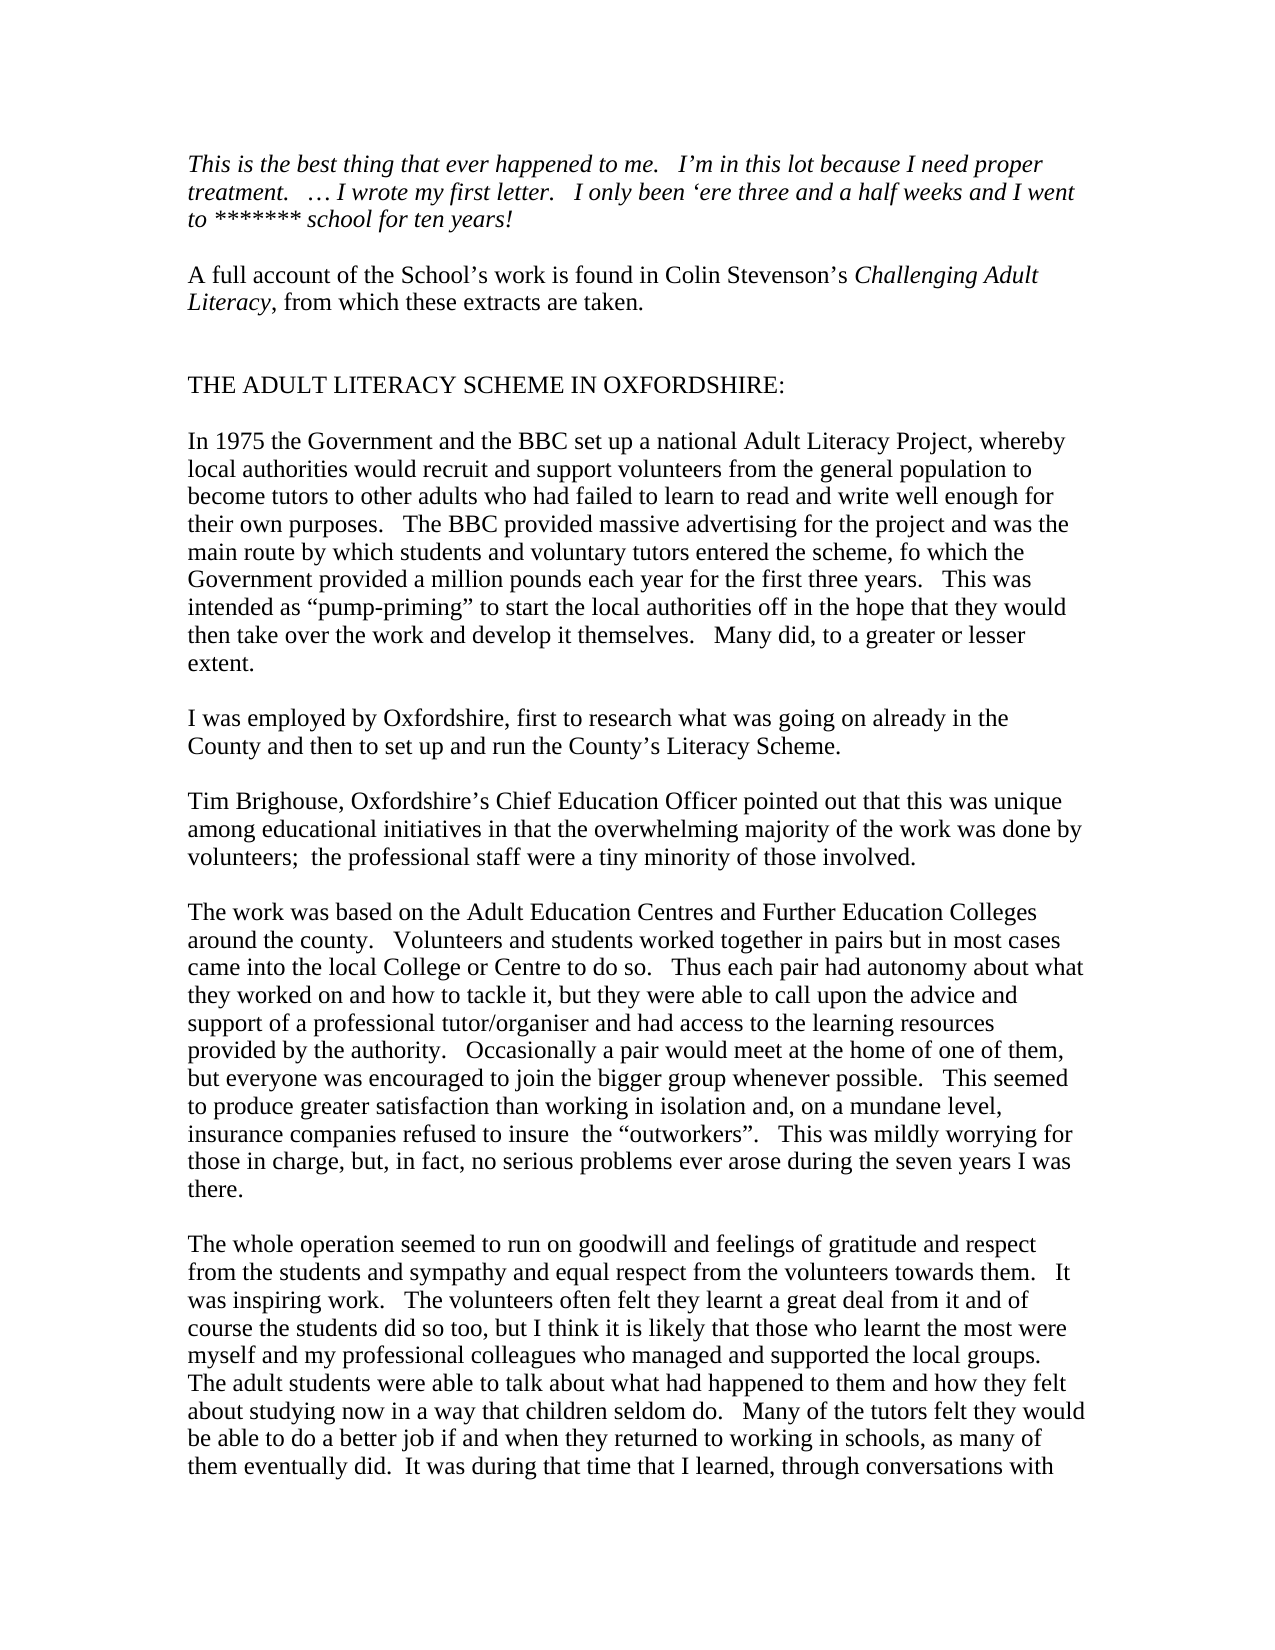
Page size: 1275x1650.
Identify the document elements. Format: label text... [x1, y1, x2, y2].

text A full account of the School’s work is found in Colin Stevenson’s Challenging Adult Literacy, from which these extracts are taken. [187, 261, 1087, 316]
text The work was based on the Adult Education Centres and Further Education Colleges around the county. Volunteers and students worked together in pairs but in most cases came into the local College or Centre to do so. Thus each pair had autonomy about what they worked on and how to tackle it, but they were able to call upon the advice and support of a professional tutor/organiser and had access to the learning resources provided by the authority. Occasionally a pair would meet at the home of one of them, but everyone was encouraged to join the bigger group whenever possible. This seemed to produce greater satisfaction than working in isolation and, on a mundane level, insurance companies refused to insure the “outworkers”. This was mildly worrying for those in charge, but, in fact, no serious problems ever arose during the seven years I was there. [187, 898, 1087, 1203]
text This is the best thing that ever happened to me. I’m in this lot because I need proper treatment. … I wrote my first letter. I only been ‘ere three and a half weeks and I went to ******* school for ten years! [187, 150, 1087, 233]
text Tim Brighouse, Oxfordshire’s Chief Education Officer pointed out that this was unique among educational initiatives in that the overwhelming majority of the work was done by volunteers; the professional staff were a tiny minority of those involved. [187, 787, 1087, 870]
text I was employed by Oxfordshire, first to research what was going on already in the County and then to set up and run the County’s Literacy Scheme. [187, 704, 1087, 759]
text In 1975 the Government and the BBC set up a national Adult Literacy Project, whereby local authorities would recruit and support volunteers from the general population to become tutors to other adults who had failed to learn to read and write well enough for their own purposes. The BBC provided massive advertising for the project and was the main route by which students and voluntary tutors entered the scheme, fo which the Government provided a million pounds each year for the first three years. This was intended as “pump-priming” to start the local authorities off in the hope that they would then take over the work and develop it themselves. Many did, to a greater or lesser extent. [187, 427, 1087, 676]
text THE ADULT LITERACY SCHEME IN OXFORDSHIRE: [187, 372, 1087, 399]
text The whole operation seemed to run on goodwill and feelings of gratitude and respect from the students and sympathy and equal respect from the volunteers towards them. It was inspiring work. The volunteers often felt they learnt a great deal from it and of course the students did so too, but I think it is likely that those who learnt the most were myself and my professional colleagues who managed and supported the local groups. The adult students were able to talk about what had happened to them and how they felt about studying now in a way that children seldom do. Many of the tutors felt they would be able to do a better job if and when they returned to working in schools, as many of them eventually did. It was during that time that I learned, through conversations with [187, 1231, 1087, 1480]
